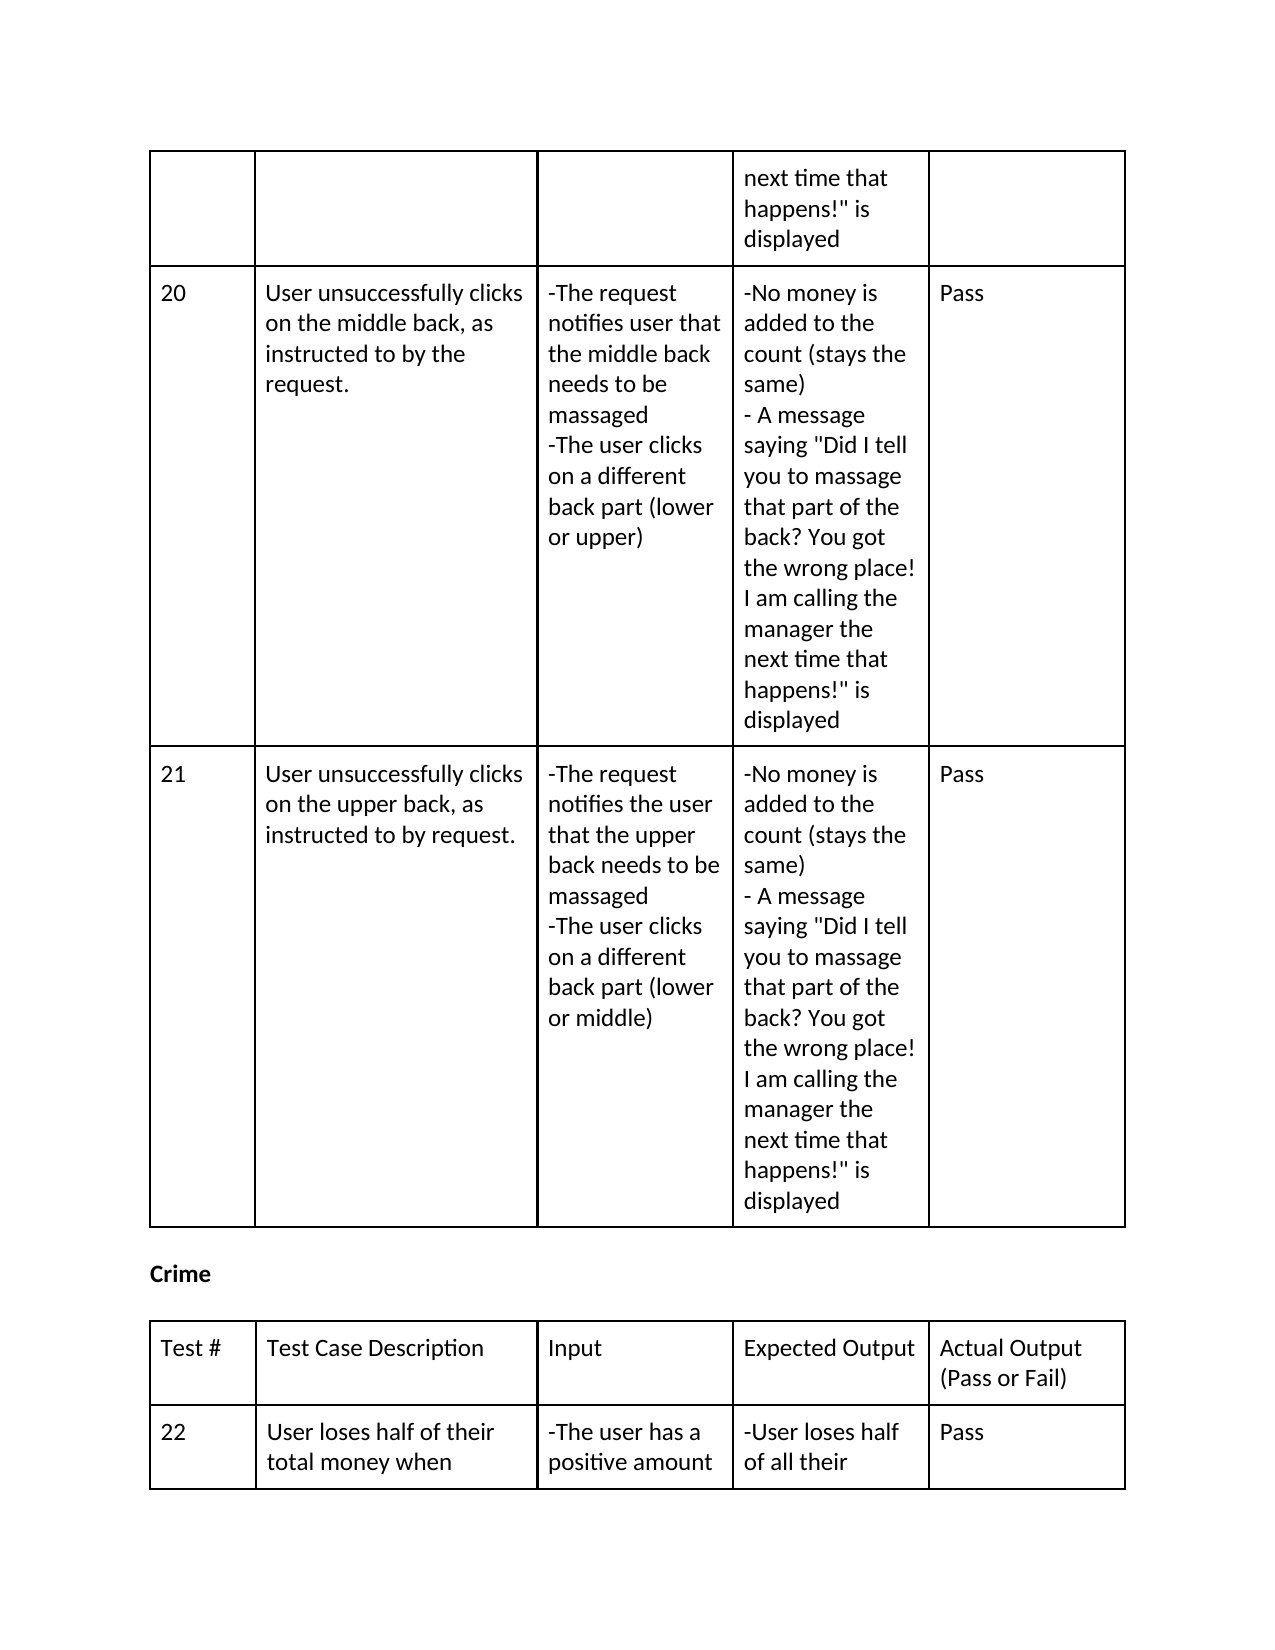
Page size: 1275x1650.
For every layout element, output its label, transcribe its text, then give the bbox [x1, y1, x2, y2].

table_header Test # [151, 1322, 255, 1403]
table_cell 22 [151, 1406, 255, 1487]
table_cell Pass [930, 747, 1124, 1226]
table_cell -The request notifies the user that the upper back needs to be massaged -The user clicks on a different back part (lower or middle) [539, 747, 732, 1226]
table_cell next time that happens!" is displayed [734, 152, 928, 264]
table_cell User loses half of their total money when [257, 1406, 536, 1487]
table_cell User unsuccessfully clicks on the middle back, as instructed to by the request. [256, 267, 536, 745]
table_cell -The request notifies user that the middle back needs to be massaged -The user clicks on a different back part (lower or upper) [539, 267, 732, 745]
table_cell 20 [151, 267, 254, 745]
table_cell -No money is added to the count (stays the same) - A message saying "Did I tell you to massage that part of the back? You got the wrong place! I am calling the manager the next time that happens!" is displayed [734, 747, 928, 1226]
table_cell [930, 152, 1124, 264]
table_cell Pass [930, 1406, 1124, 1487]
table_cell -No money is added to the count (stays the same) - A message saying "Did I tell you to massage that part of the back? You got the wrong place! I am calling the manager the next time that happens!" is displayed [734, 267, 928, 745]
table_header Actual Output (Pass or Fail) [930, 1322, 1124, 1403]
table_header Test Case Description [257, 1322, 536, 1403]
table_cell -User loses half of all their [734, 1406, 928, 1487]
table_cell [256, 152, 536, 264]
text Crime [150, 1258, 1125, 1289]
table_header Expected Output [734, 1322, 928, 1403]
table_cell [151, 152, 254, 264]
table_header Input [539, 1322, 732, 1403]
table_cell User unsuccessfully clicks on the upper back, as instructed to by request. [256, 747, 536, 1226]
table_cell -The user has a positive amount [539, 1406, 732, 1487]
table_cell Pass [930, 267, 1124, 745]
table_cell 21 [151, 747, 254, 1226]
table_cell [539, 152, 732, 264]
